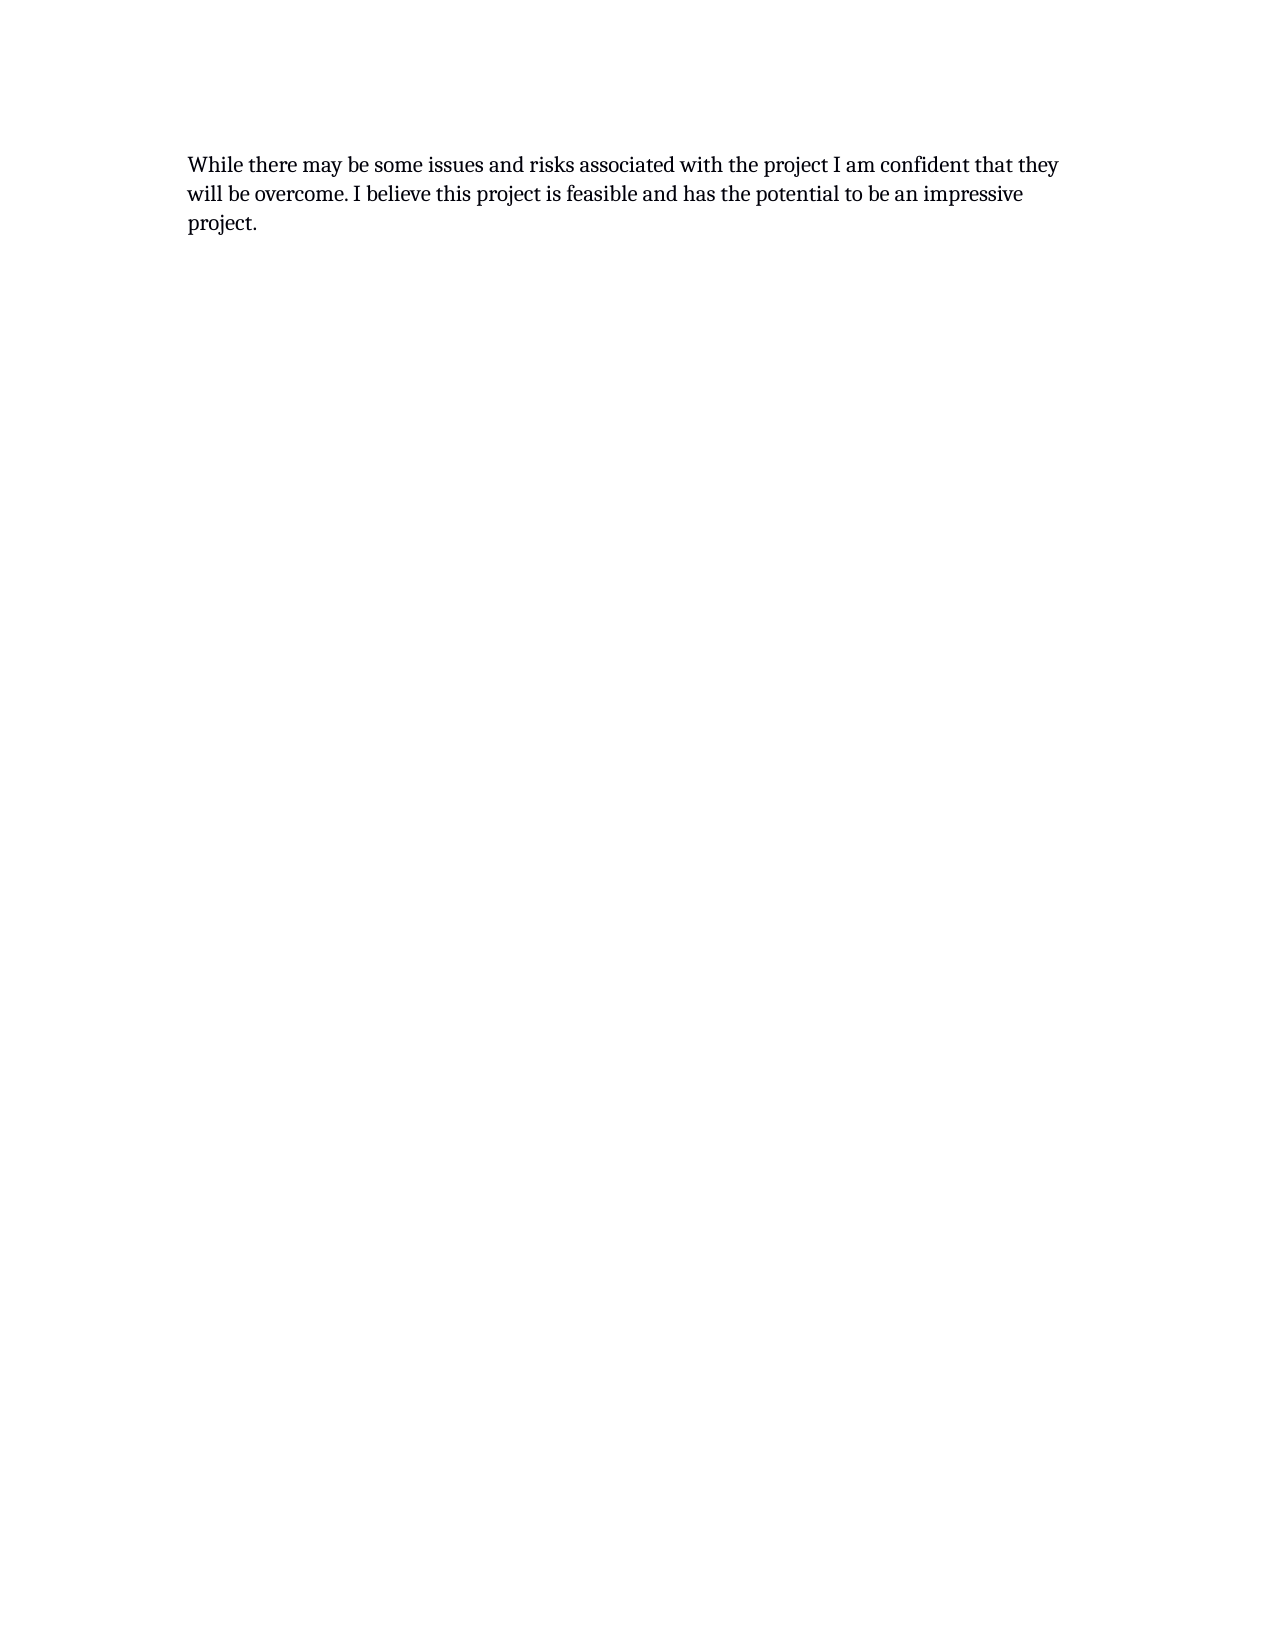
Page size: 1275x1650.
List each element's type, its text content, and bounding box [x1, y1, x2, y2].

text While there may be some issues and risks associated with the project I am confident that they will be overcome. I believe this project is feasible and has the potential to be an impressive project. [187, 150, 1087, 236]
